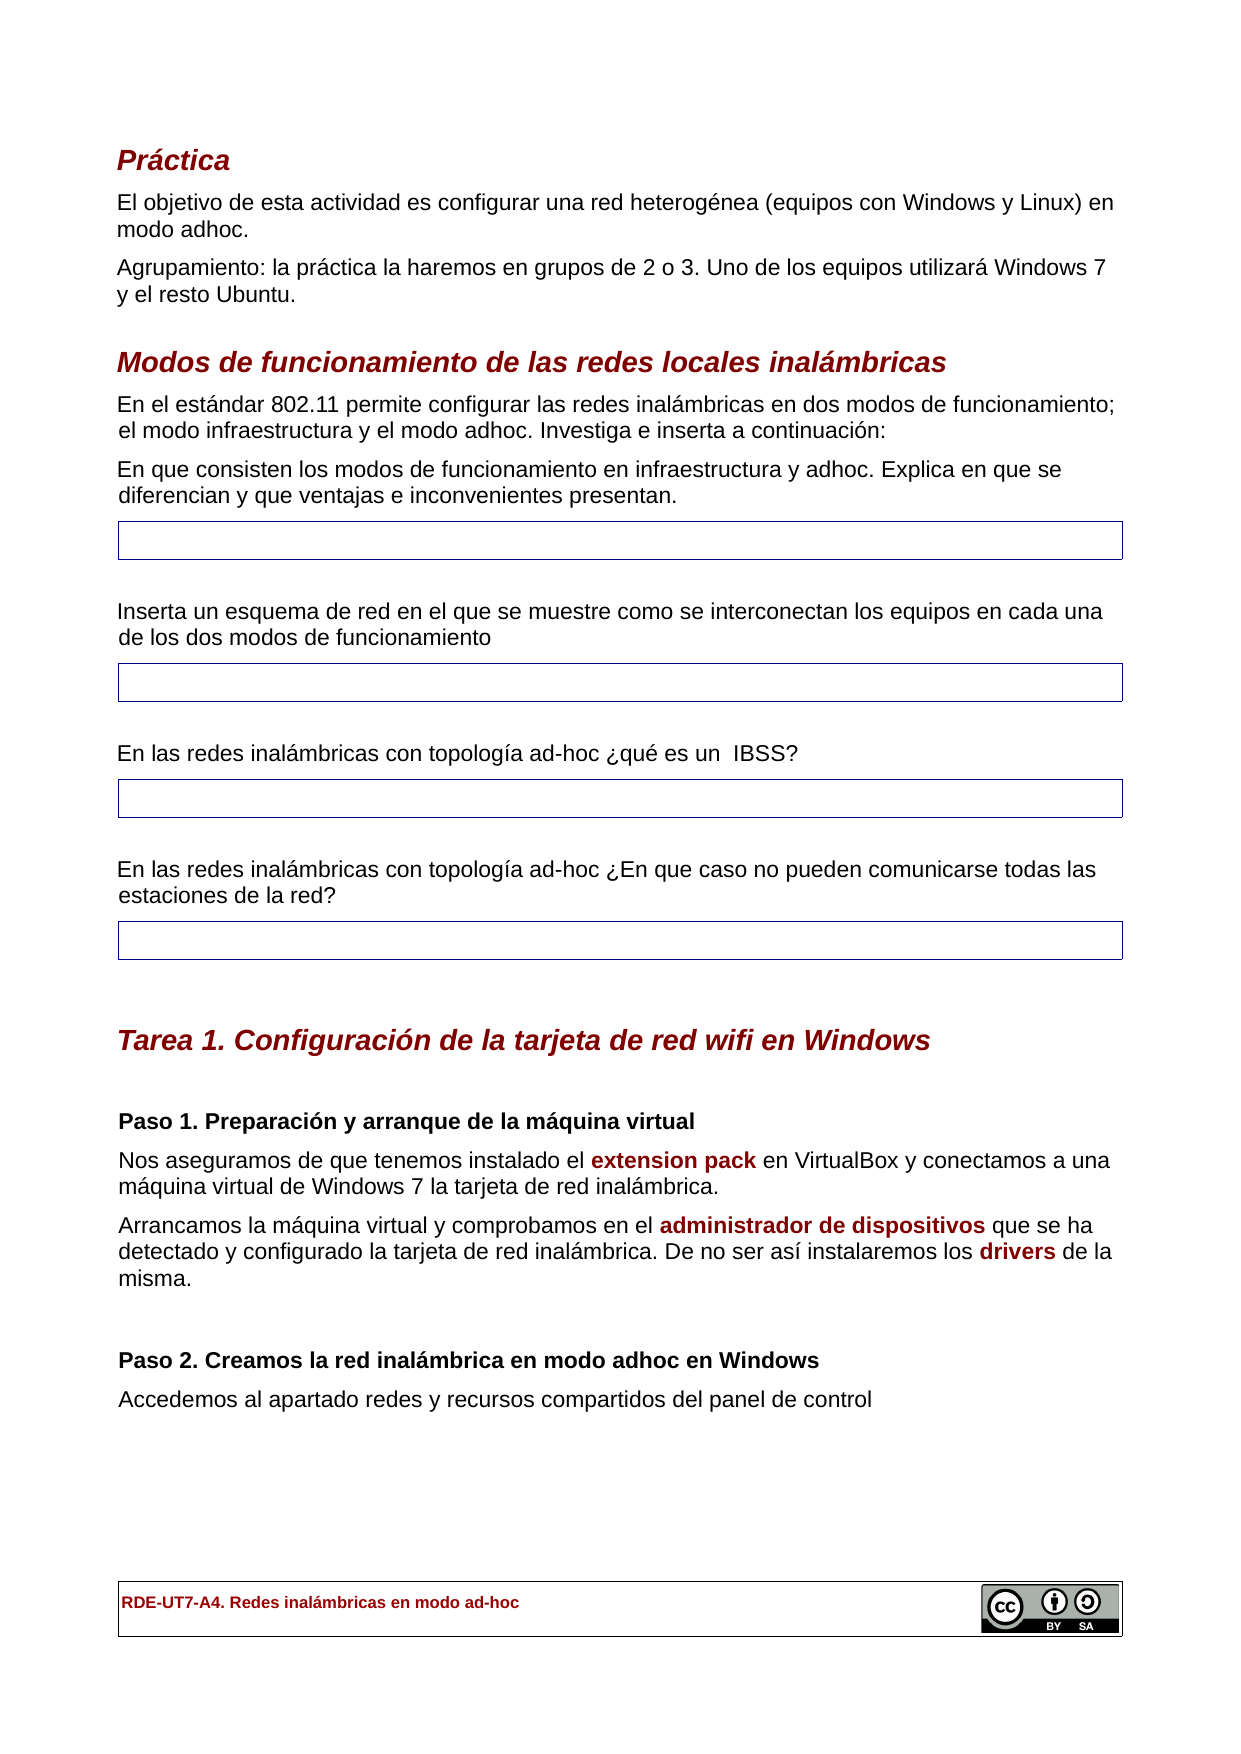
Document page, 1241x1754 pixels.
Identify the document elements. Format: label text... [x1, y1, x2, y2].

picture [981, 1584, 1119, 1633]
text En las redes inalámbricas con topología ad-hoc ¿qué es un IBSS? [117, 740, 1122, 766]
subtitle Práctica [117, 143, 1122, 177]
table_header [119, 780, 1122, 817]
text Paso 1. Preparación y arranque de la máquina virtual [118, 1108, 1122, 1134]
text En el estándar 802.11 permite configurar las redes inalámbricas en dos modos de funcionamiento; el modo infraestructura y el modo adhoc. Investiga e inserta a continuación: [117, 391, 1122, 443]
table_header [119, 522, 1122, 559]
table_header [119, 922, 1122, 959]
text Accedemos al apartado redes y recursos compartidos del panel de control [118, 1386, 1122, 1412]
subtitle Modos de funcionamiento de las redes locales inalámbricas [117, 344, 1122, 378]
text Agrupamiento: la práctica la haremos en grupos de 2 o 3. Uno de los equipos utilizará Windows 7 y el resto Ubuntu. [117, 254, 1122, 307]
text En que consisten los modos de funcionamiento en infraestructura y adhoc. Explica en que se diferencian y que ventajas e inconvenientes presentan. [117, 456, 1122, 508]
text Inserta un esquema de red en el que se muestre como se interconectan los equipos en cada una de los dos modos de funcionamiento [117, 598, 1122, 651]
text El objetivo de esta actividad es configurar una red heterogénea (equipos con Windows y Linux) en modo adhoc. [117, 189, 1122, 242]
text En las redes inalámbricas con topología ad-hoc ¿En que caso no pueden comunicarse todas las estaciones de la red? [117, 856, 1122, 908]
text Arrancamos la máquina virtual y comprobamos en el administrador de dispositivos que se ha detectado y configurado la tarjeta de red inalámbrica. De no ser así instalaremos los drivers de la misma. [118, 1212, 1122, 1291]
text Nos aseguramos de que tenemos instalado el extension pack en VirtualBox y conectamos a una máquina virtual de Windows 7 la tarjeta de red inalámbrica. [118, 1147, 1122, 1199]
subtitle Tarea 1. Configuración de la tarjeta de red wifi en Windows [117, 1023, 1122, 1056]
table_header [119, 664, 1122, 701]
text Paso 2. Creamos la red inalámbrica en modo adhoc en Windows [118, 1347, 1122, 1373]
